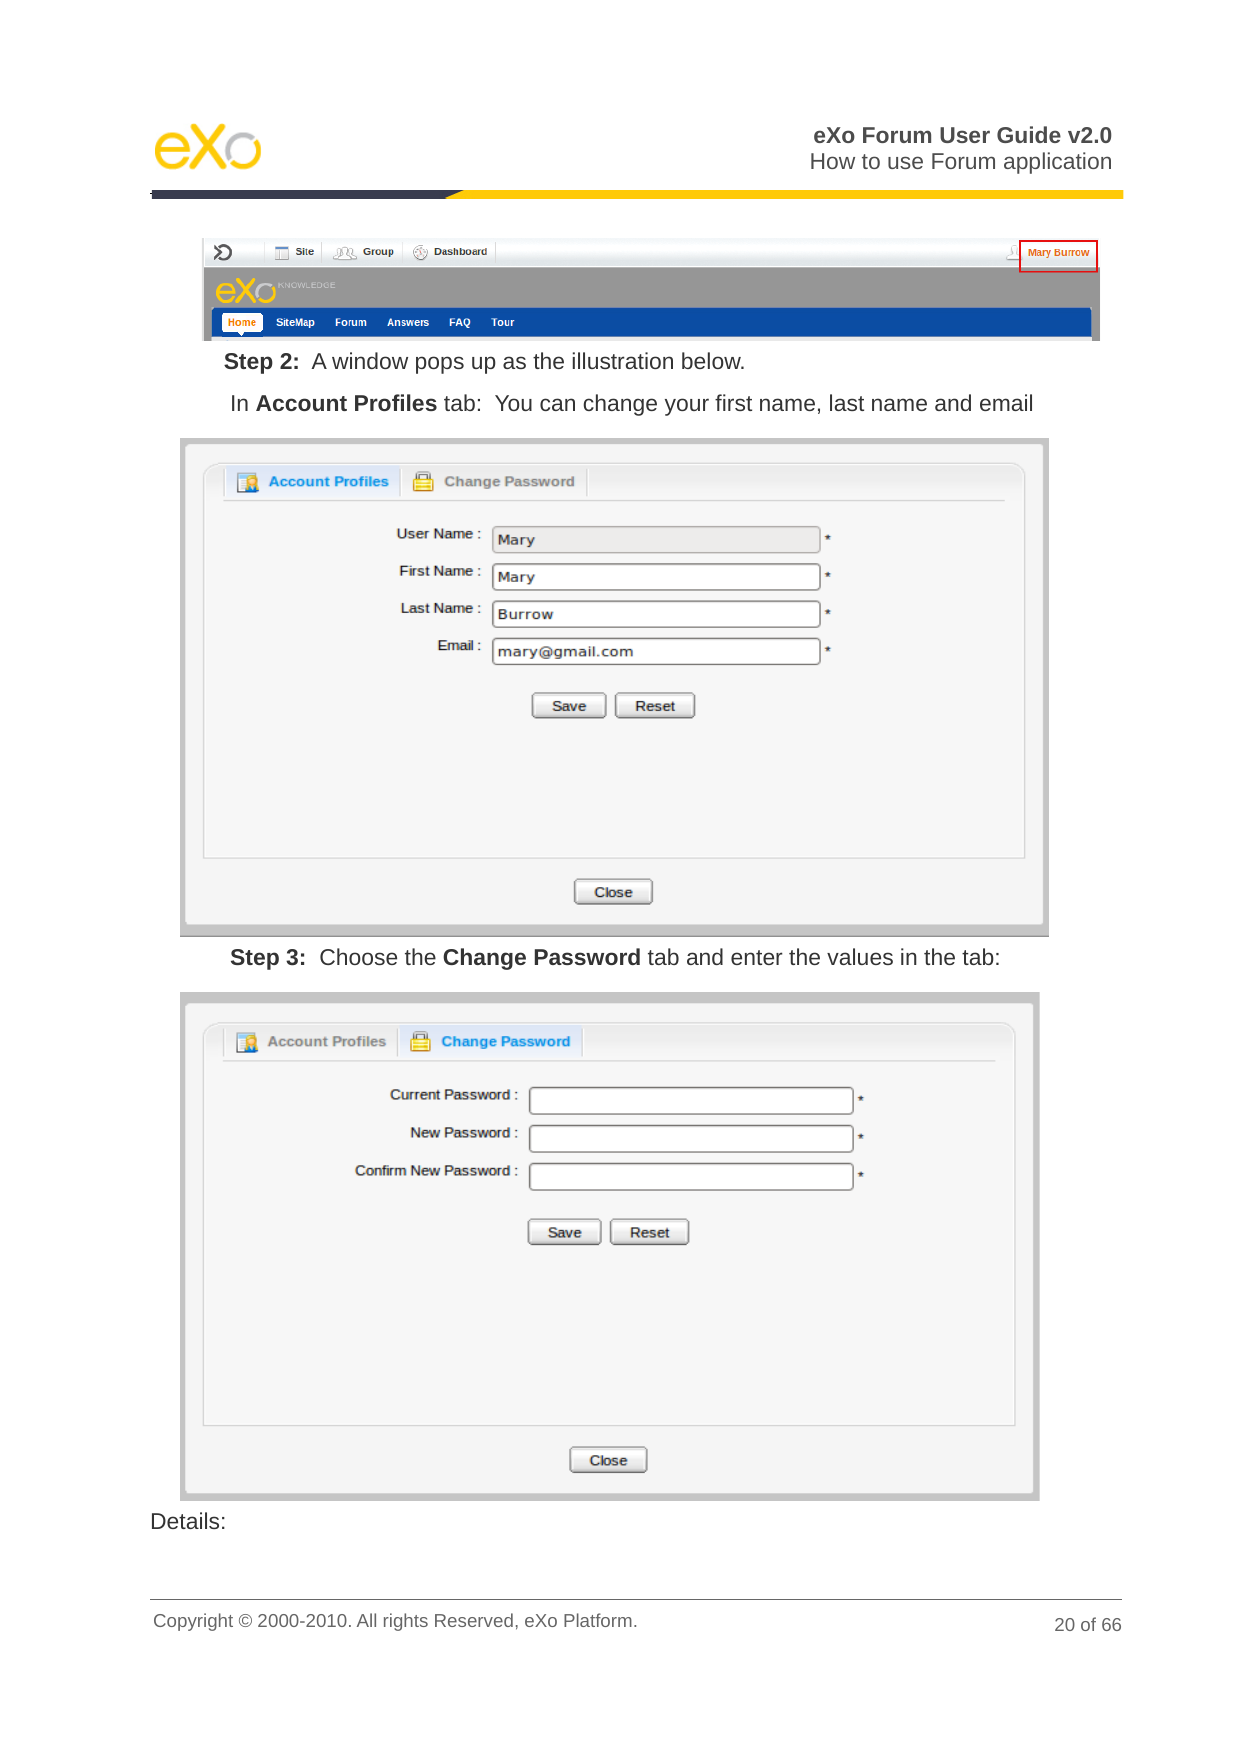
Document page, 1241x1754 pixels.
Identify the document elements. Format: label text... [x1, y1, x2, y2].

picture [180, 992, 1040, 1501]
text In Account Profiles tab: You can change your first name, last name and email [223, 389, 1122, 416]
picture [155, 123, 262, 170]
text Details: [150, 985, 1122, 1535]
text Step 2: A window pops up as the illustration below. [223, 223, 1122, 374]
picture [151, 190, 1124, 199]
picture [201, 238, 1100, 341]
text Step 3: Choose the Change Password tab and enter the values in the tab: [223, 431, 1122, 970]
picture [180, 438, 1049, 937]
